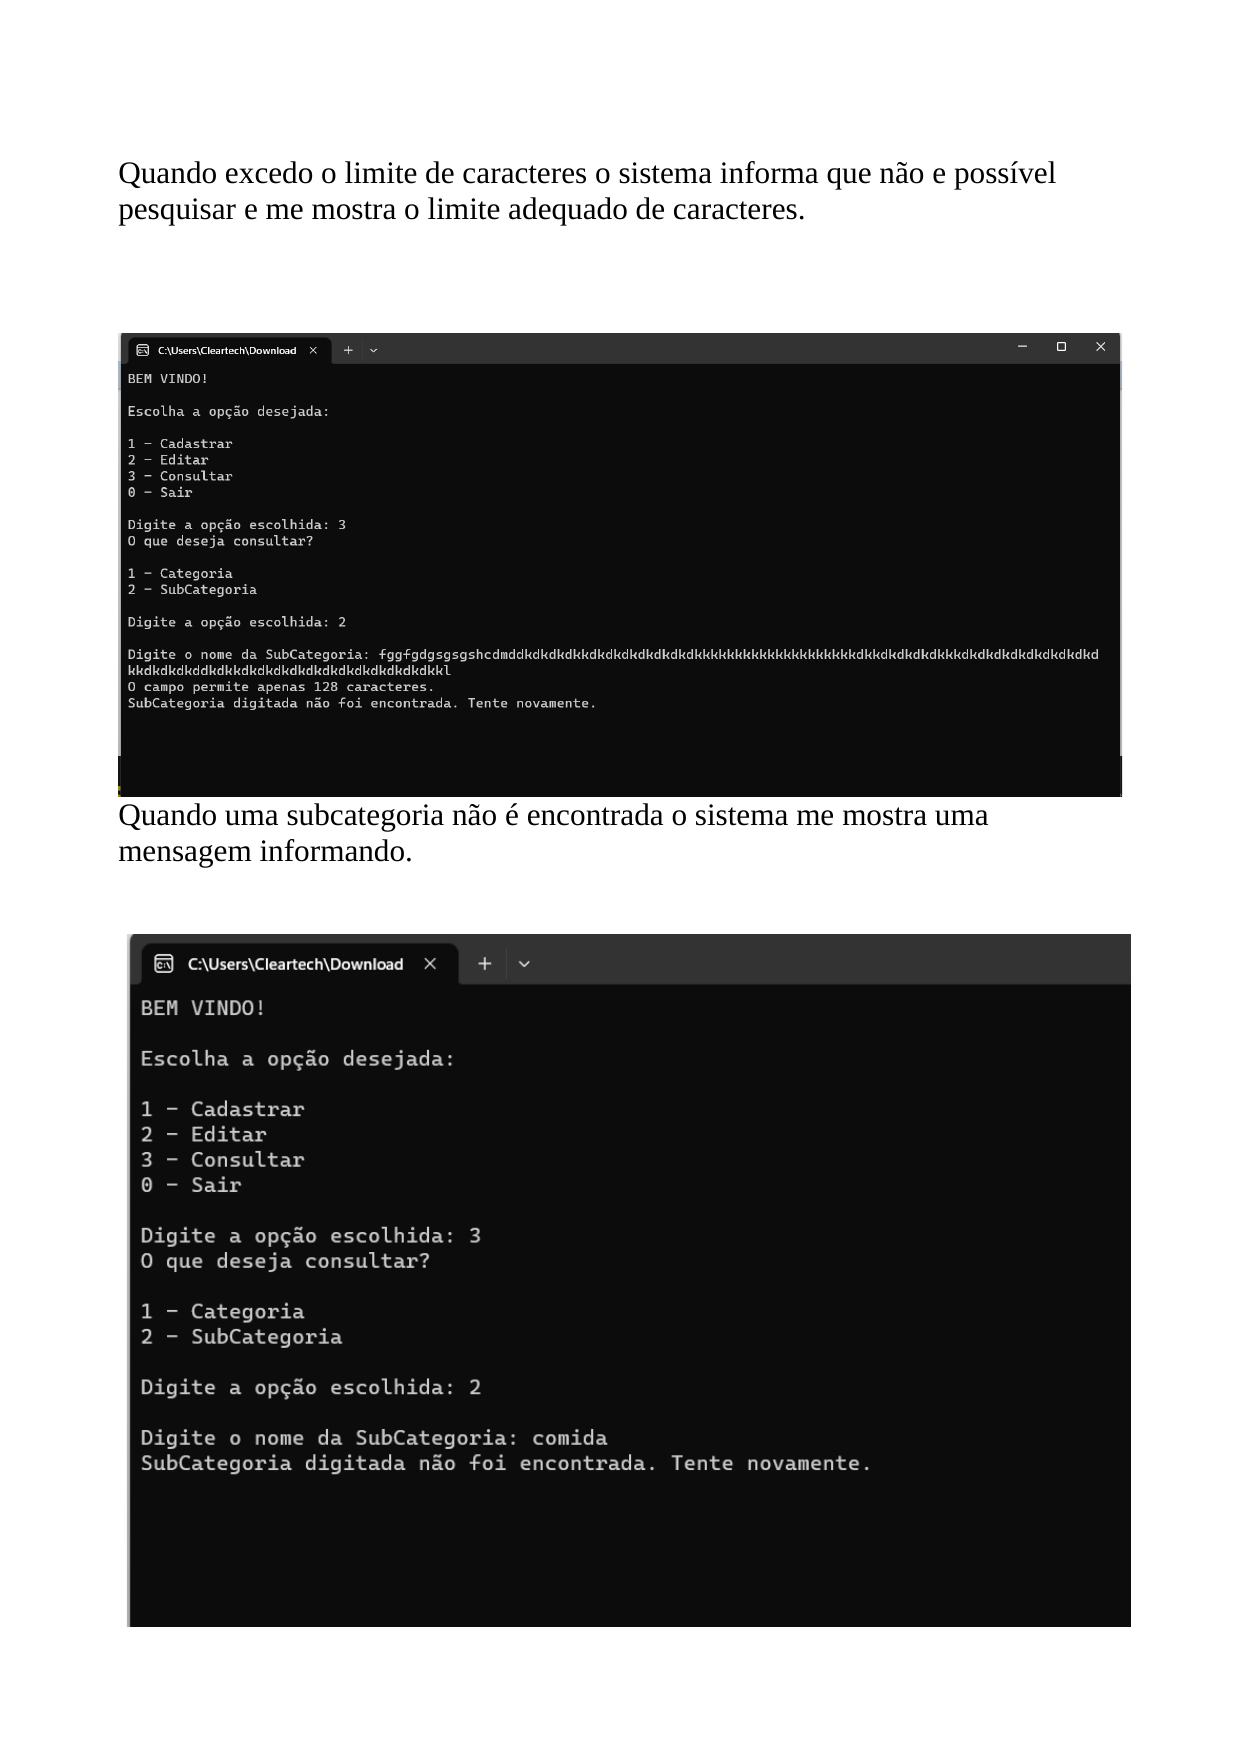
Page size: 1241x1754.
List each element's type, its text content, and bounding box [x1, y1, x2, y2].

picture [118, 333, 1123, 797]
text Quando excedo o limite de caracteres o sistema informa que não e possível pesquisar e me mostra o limite adequado de caracteres. [118, 154, 1122, 226]
picture [126, 934, 1131, 1627]
text Quando uma subcategoria não é encontrada o sistema me mostra uma mensagem informando. [118, 797, 1122, 868]
